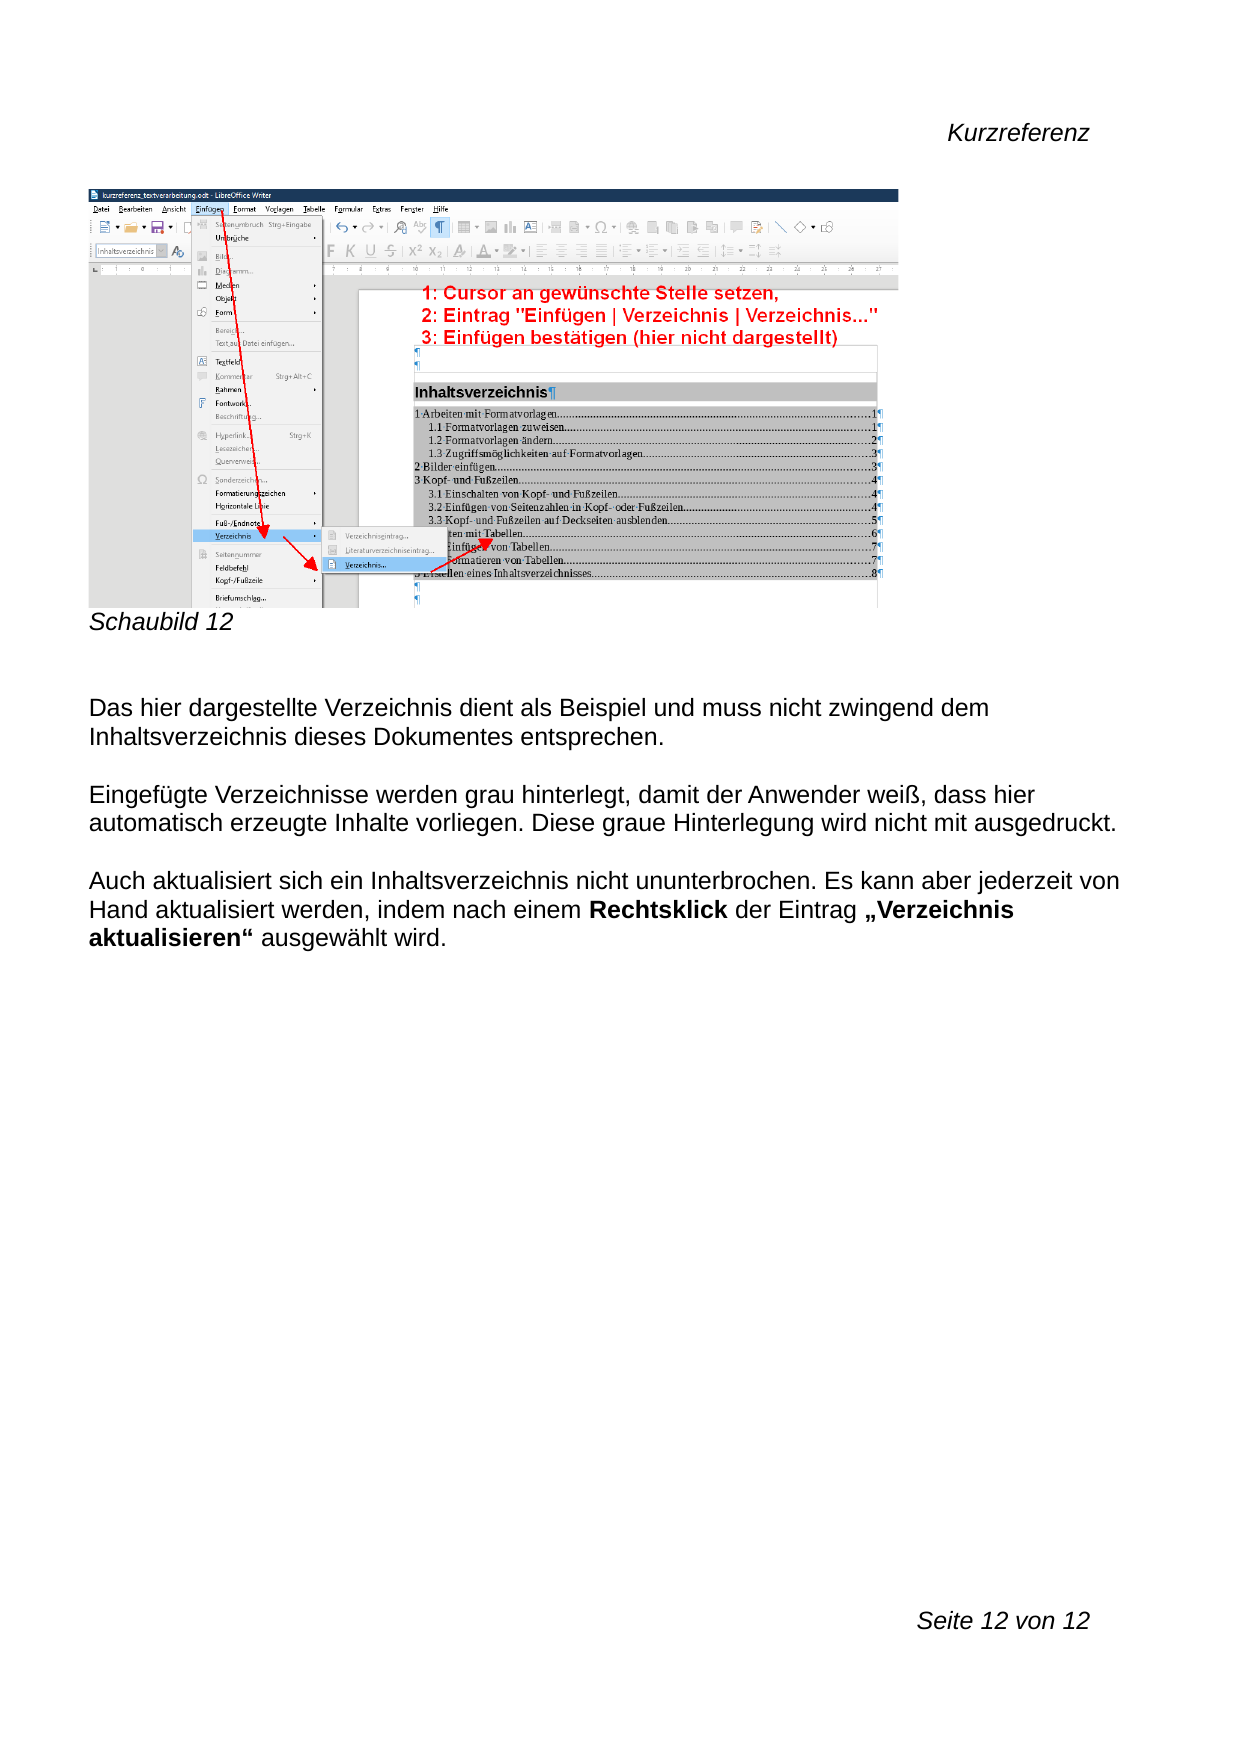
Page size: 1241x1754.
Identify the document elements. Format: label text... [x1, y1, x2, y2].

text Auch aktualisiert sich ein Inhaltsverzeichnis nicht ununterbrochen. Es kann aber jederzeit von Hand aktualisiert werden, indem nach einem Rechtsklick der Eintrag „Verzeichnis aktualisieren“ ausgewählt wird. [88, 866, 1152, 952]
text Eingefügte Verzeichnisse werden grau hinterlegt, damit der Anwender weiß, dass hier automatisch erzeugte Inhalte vorliegen. Diese graue Hinterlegung wird nicht mit ausgedruckt. [88, 780, 1152, 837]
text Das hier dargestellte Verzeichnis dient als Beispiel und muss nicht zwingend dem Inhaltsverzeichnis dieses Dokumentes entsprechen. [88, 693, 1152, 751]
picture [88, 189, 899, 608]
text Schaubild 12 [88, 608, 898, 636]
